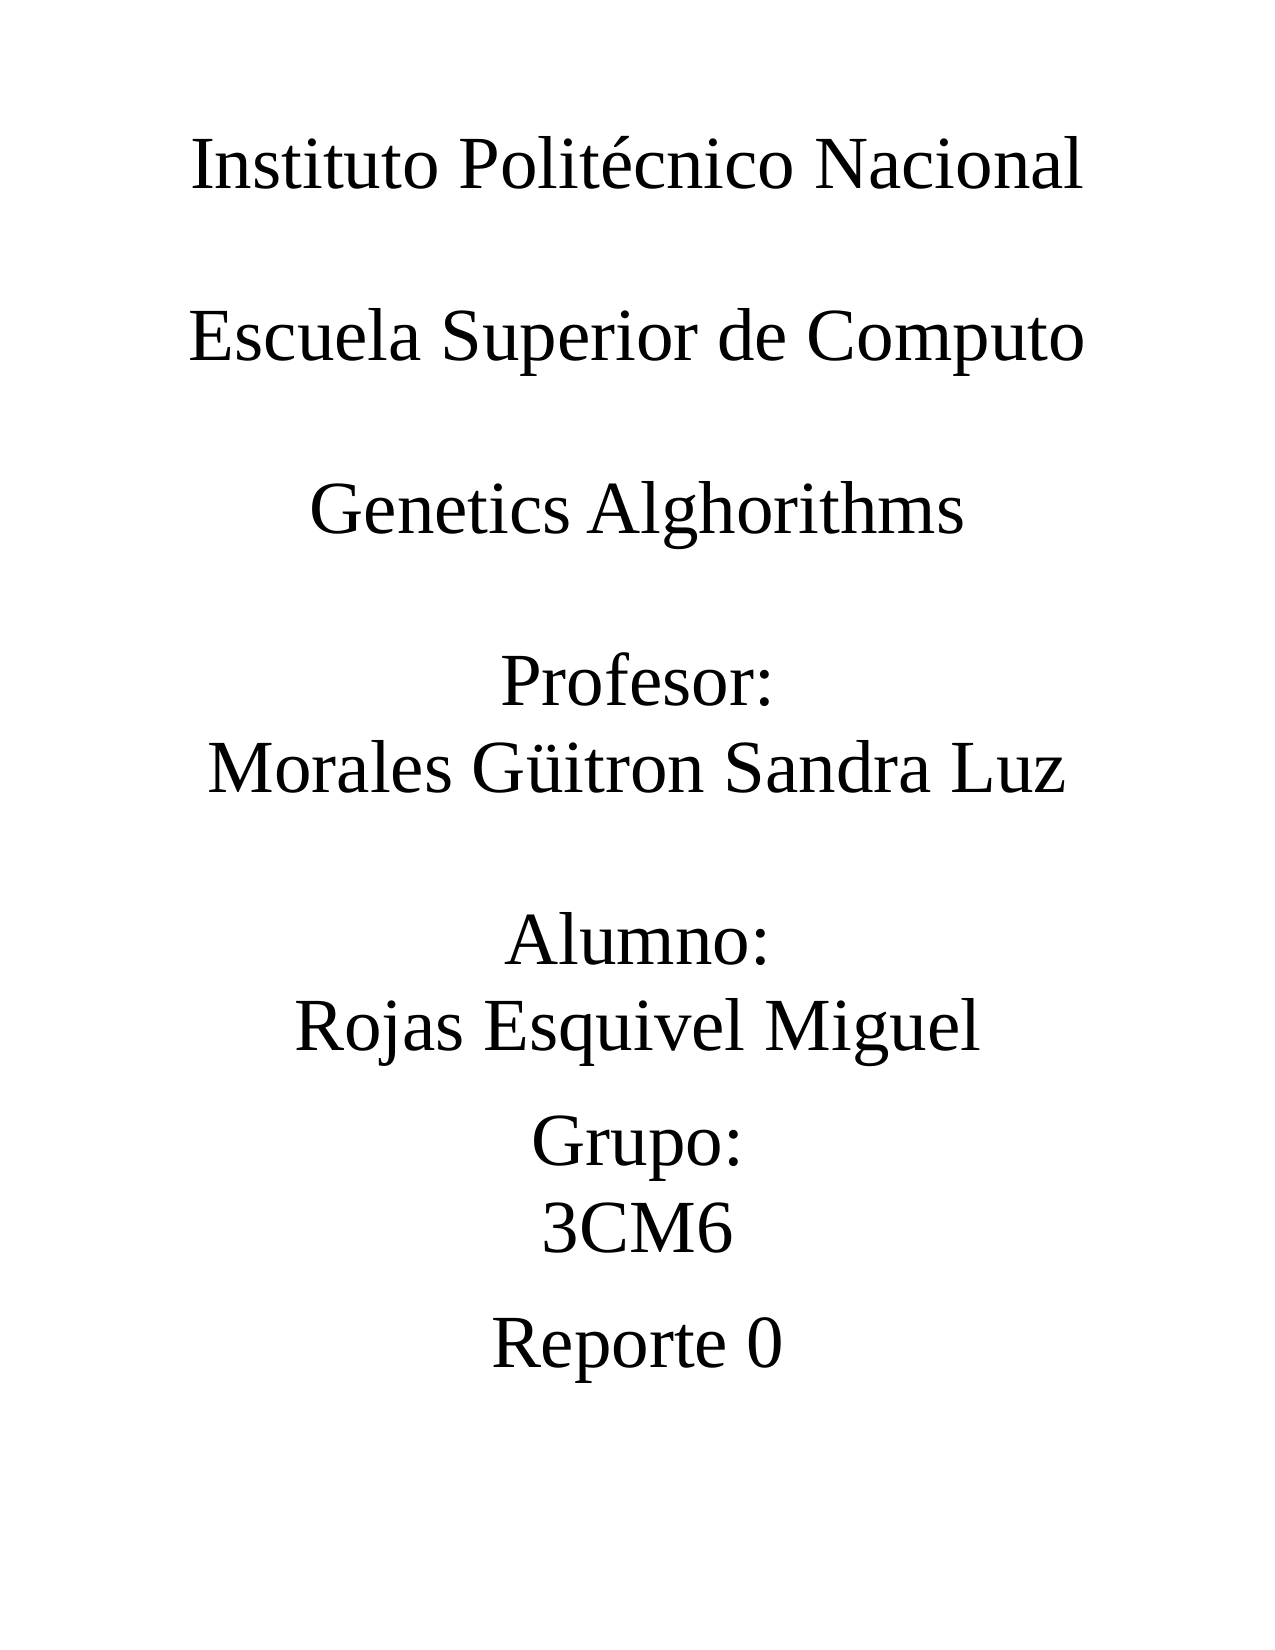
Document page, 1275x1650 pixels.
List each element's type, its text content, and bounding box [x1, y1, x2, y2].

text Rojas Esquivel Miguel [118, 981, 1157, 1067]
text Genetics Alghorithms [118, 463, 1157, 549]
text Profesor: [118, 636, 1157, 722]
text Grupo: [118, 1096, 1157, 1182]
text Alumno: [118, 894, 1157, 981]
text 3CM6 [118, 1182, 1157, 1268]
text Instituto Politécnico Nacional [118, 118, 1157, 204]
text Reporte 0 [118, 1297, 1157, 1383]
text Morales Güitron Sandra Luz [118, 722, 1157, 808]
text Escuela Superior de Computo [118, 291, 1157, 377]
